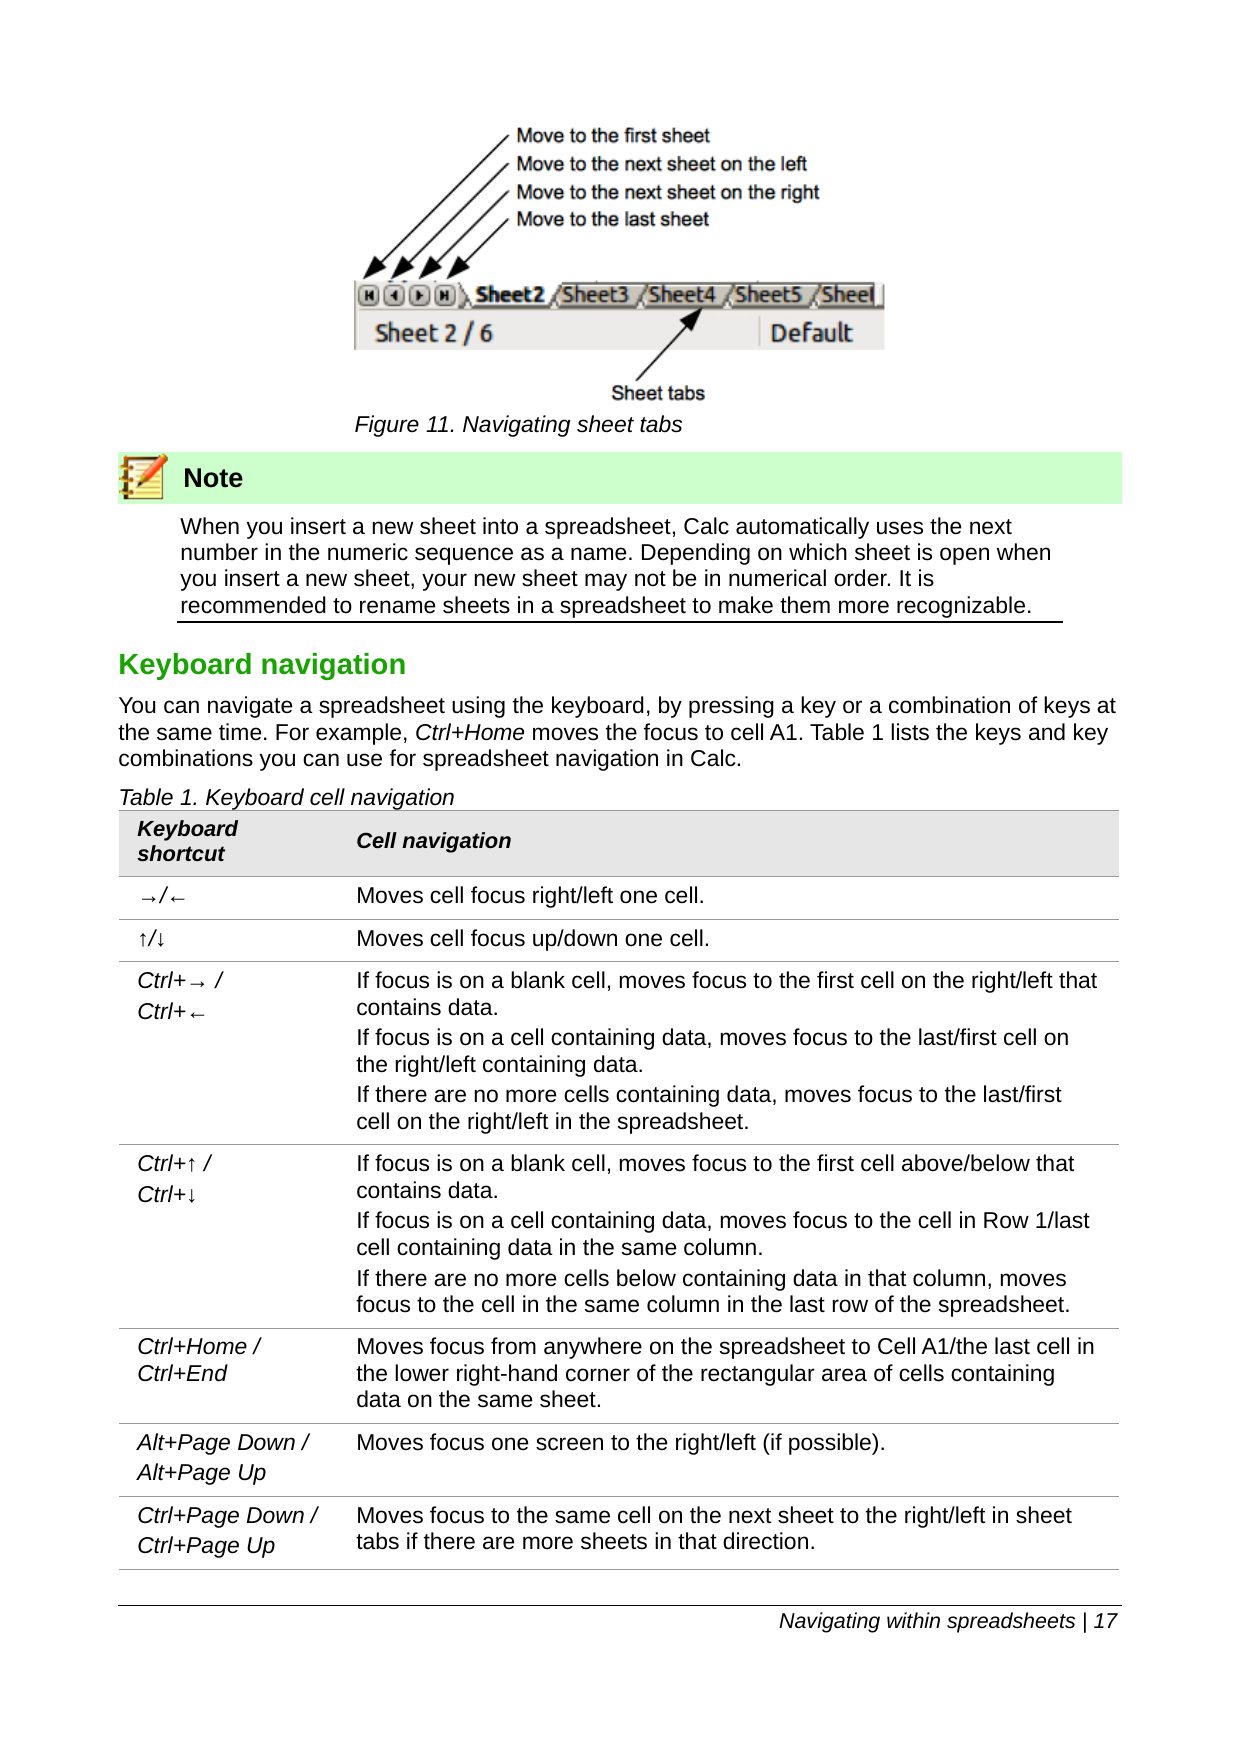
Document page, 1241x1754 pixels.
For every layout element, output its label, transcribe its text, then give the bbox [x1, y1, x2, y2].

text You can navigate a spreadsheet using the keyboard, by pressing a key or a combination of keys at the same time. For example, Ctrl+Home moves the focus to cell A1. Table 1 lists the keys and key combinations you can use for spreadsheet navigation in Calc. [118, 692, 1122, 771]
table_cell Moves cell focus up/down one cell. [338, 920, 1119, 961]
table_cell Ctrl+Page Down / Ctrl+Page Up [119, 1497, 338, 1569]
table_cell Ctrl+→ / Ctrl+← [119, 962, 338, 1144]
table_cell If focus is on a blank cell, moves focus to the first cell above/below that contains data. If focus is on a cell containing data, moves focus to the cell in Row 1/last cell containing data in the same column. If there are no more cells below containing data in that column, moves focus to the cell in the same column in the last row of the spreadsheet. [338, 1145, 1119, 1327]
text When you insert a new sheet into a spreadsheet, Calc automatically uses the next number in the numeric sequence as a name. Depending on which sheet is open when you insert a new sheet, your new sheet may not be in numerical order. It is recommended to rename sheets in a spreadsheet to make them more recognizable. [177, 509, 1063, 621]
table_cell Ctrl+↑ / Ctrl+↓ [119, 1145, 338, 1327]
subtitle Keyboard navigation [118, 647, 1122, 680]
table_cell Alt+Page Down / Alt+Page Up [119, 1424, 338, 1496]
picture [354, 118, 886, 411]
table_cell Moves cell focus right/left one cell. [338, 877, 1119, 919]
picture [119, 452, 170, 503]
table_cell Moves focus to the same cell on the next sheet to the right/left in sheet tabs if there are more sheets in that direction. [338, 1497, 1119, 1569]
table_cell →/← [119, 877, 338, 919]
table_cell Ctrl+Home / Ctrl+End [119, 1329, 338, 1423]
text Figure 11. Navigating sheet tabs [354, 411, 886, 437]
table_cell Moves focus one screen to the right/left (if possible). [338, 1424, 1119, 1496]
subtitle Note [118, 452, 1122, 504]
text Table 1. Keyboard cell navigation [118, 784, 1122, 810]
table_header Keyboard shortcut [119, 811, 338, 876]
table_header Cell navigation [338, 811, 1119, 876]
table_cell Moves focus from anywhere on the spreadsheet to Cell A1/the last cell in the lower right-hand corner of the rectangular area of cells containing data on the same sheet. [338, 1329, 1119, 1423]
table_cell ↑/↓ [119, 920, 338, 961]
table_cell If focus is on a blank cell, moves focus to the first cell on the right/left that contains data. If focus is on a cell containing data, moves focus to the last/first cell on the right/left containing data. If there are no more cells containing data, moves focus to the last/first cell on the right/left in the spreadsheet. [338, 962, 1119, 1144]
